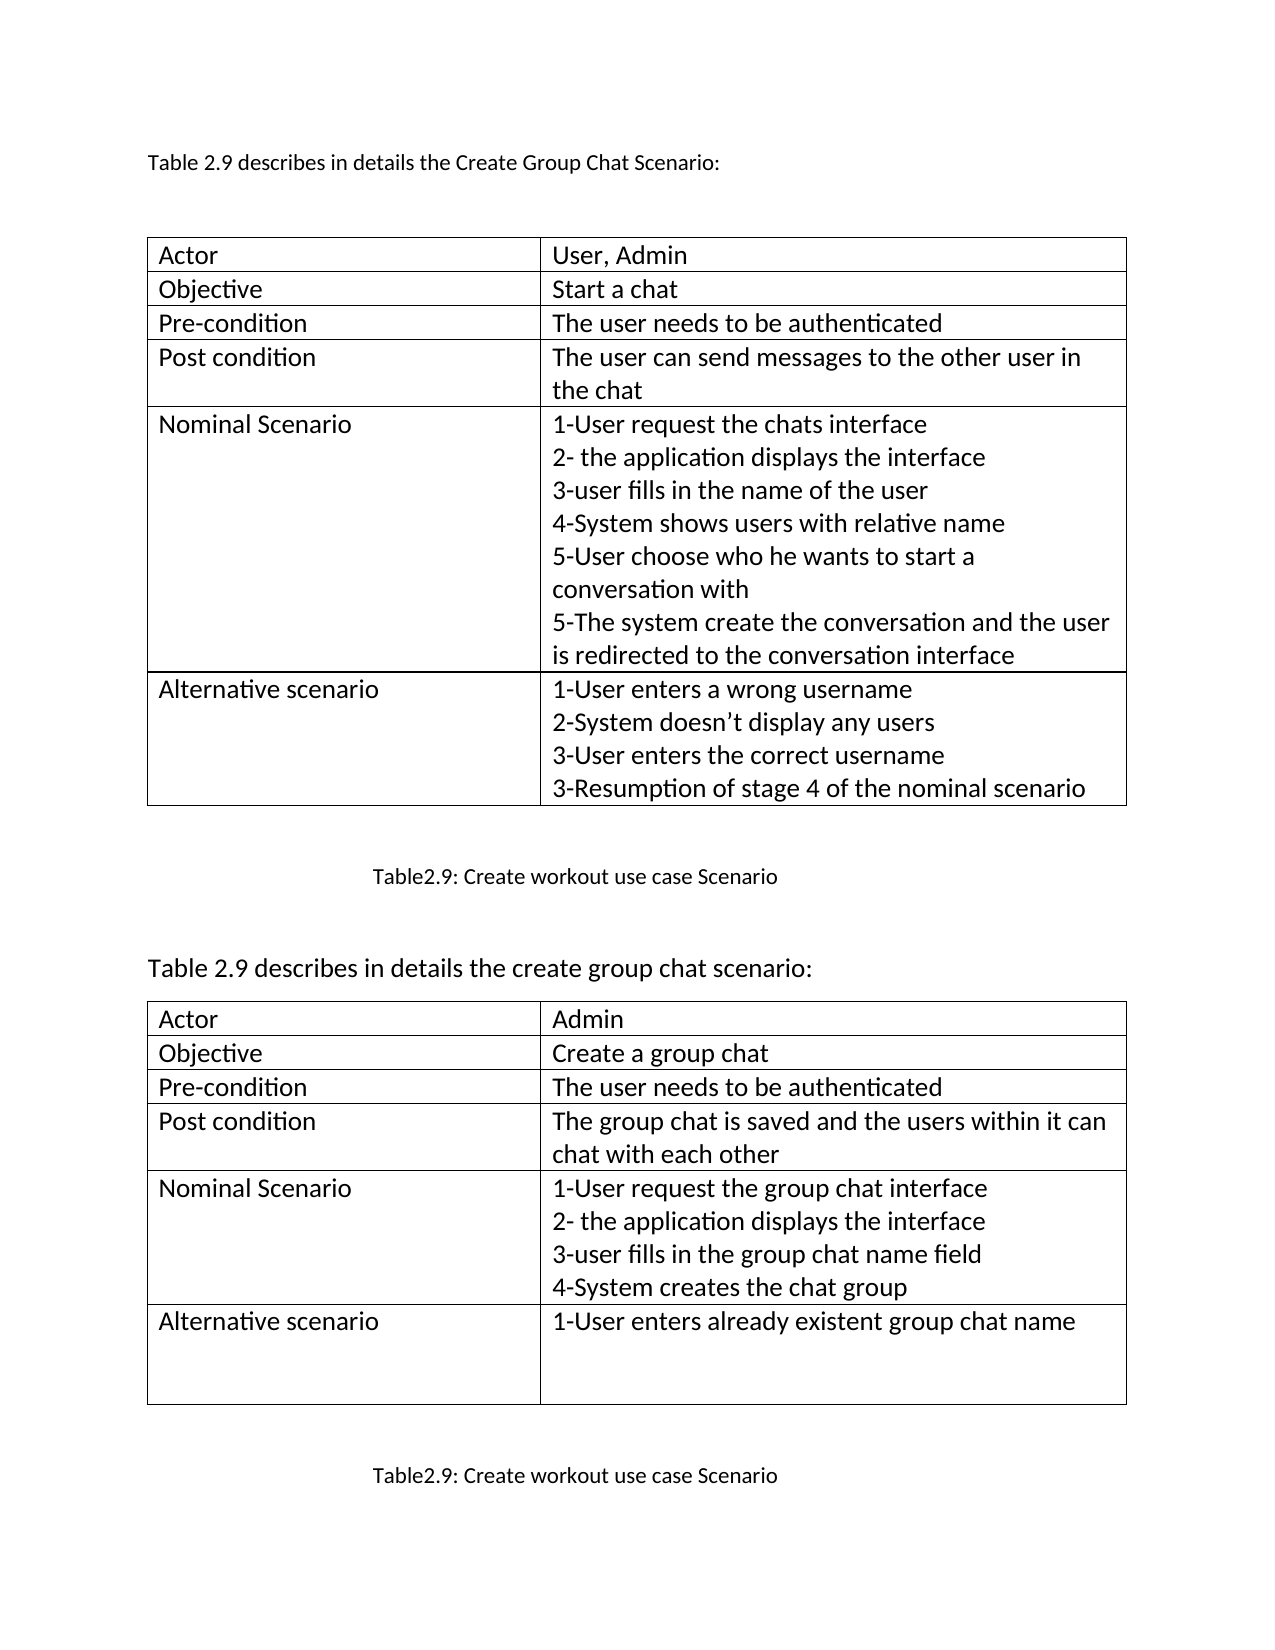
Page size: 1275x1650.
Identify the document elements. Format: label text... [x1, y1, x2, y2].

table_header User, Admin [541, 238, 1126, 271]
text Table2.9: Create workout use case Scenario [148, 862, 1127, 890]
text Table 2.9 describes in details the Create Group Chat Scenario: [148, 148, 1127, 176]
table_cell Objective [148, 1036, 540, 1069]
table_cell Post condition [148, 340, 540, 406]
table_header Admin [541, 1002, 1126, 1035]
table_header Actor [148, 238, 540, 271]
table_cell Post condition [148, 1104, 540, 1170]
table_cell 1-User request the group chat interface 2- the application displays the interface 3-user fills in the group chat name field 4-System creates the chat group [541, 1171, 1126, 1303]
table_cell Pre-condition [148, 306, 540, 339]
table_cell The user can send messages to the other user in the chat [541, 340, 1126, 406]
table_cell 1-User request the chats interface 2- the application displays the interface 3-user fills in the name of the user 4-System shows users with relative name 5-User choose who he wants to start a conversation with 5-The system create the conversation and the user is redirected to the conversation interface [541, 407, 1126, 671]
table_header Actor [148, 1002, 540, 1035]
table_cell The group chat is saved and the users within it can chat with each other [541, 1104, 1126, 1170]
table_cell Nominal Scenario [148, 1171, 540, 1303]
table_cell Objective [148, 272, 540, 305]
text Table2.9: Create workout use case Scenario [148, 1461, 1127, 1489]
table_cell Nominal Scenario [148, 407, 540, 671]
table_cell Alternative scenario [148, 673, 540, 804]
text Table 2.9 describes in details the create group chat scenario: [148, 951, 1127, 984]
table_cell The user needs to be authenticated [541, 306, 1126, 339]
table_cell Start a chat [541, 272, 1126, 305]
table_cell The user needs to be authenticated [541, 1070, 1126, 1103]
table_cell Create a group chat [541, 1036, 1126, 1069]
table_cell Pre-condition [148, 1070, 540, 1103]
table_cell 1-User enters already existent group chat name [541, 1305, 1126, 1403]
table_cell Alternative scenario [148, 1305, 540, 1403]
table_cell 1-User enters a wrong username 2-System doesn’t display any users 3-User enters the correct username 3-Resumption of stage 4 of the nominal scenario [541, 673, 1126, 804]
